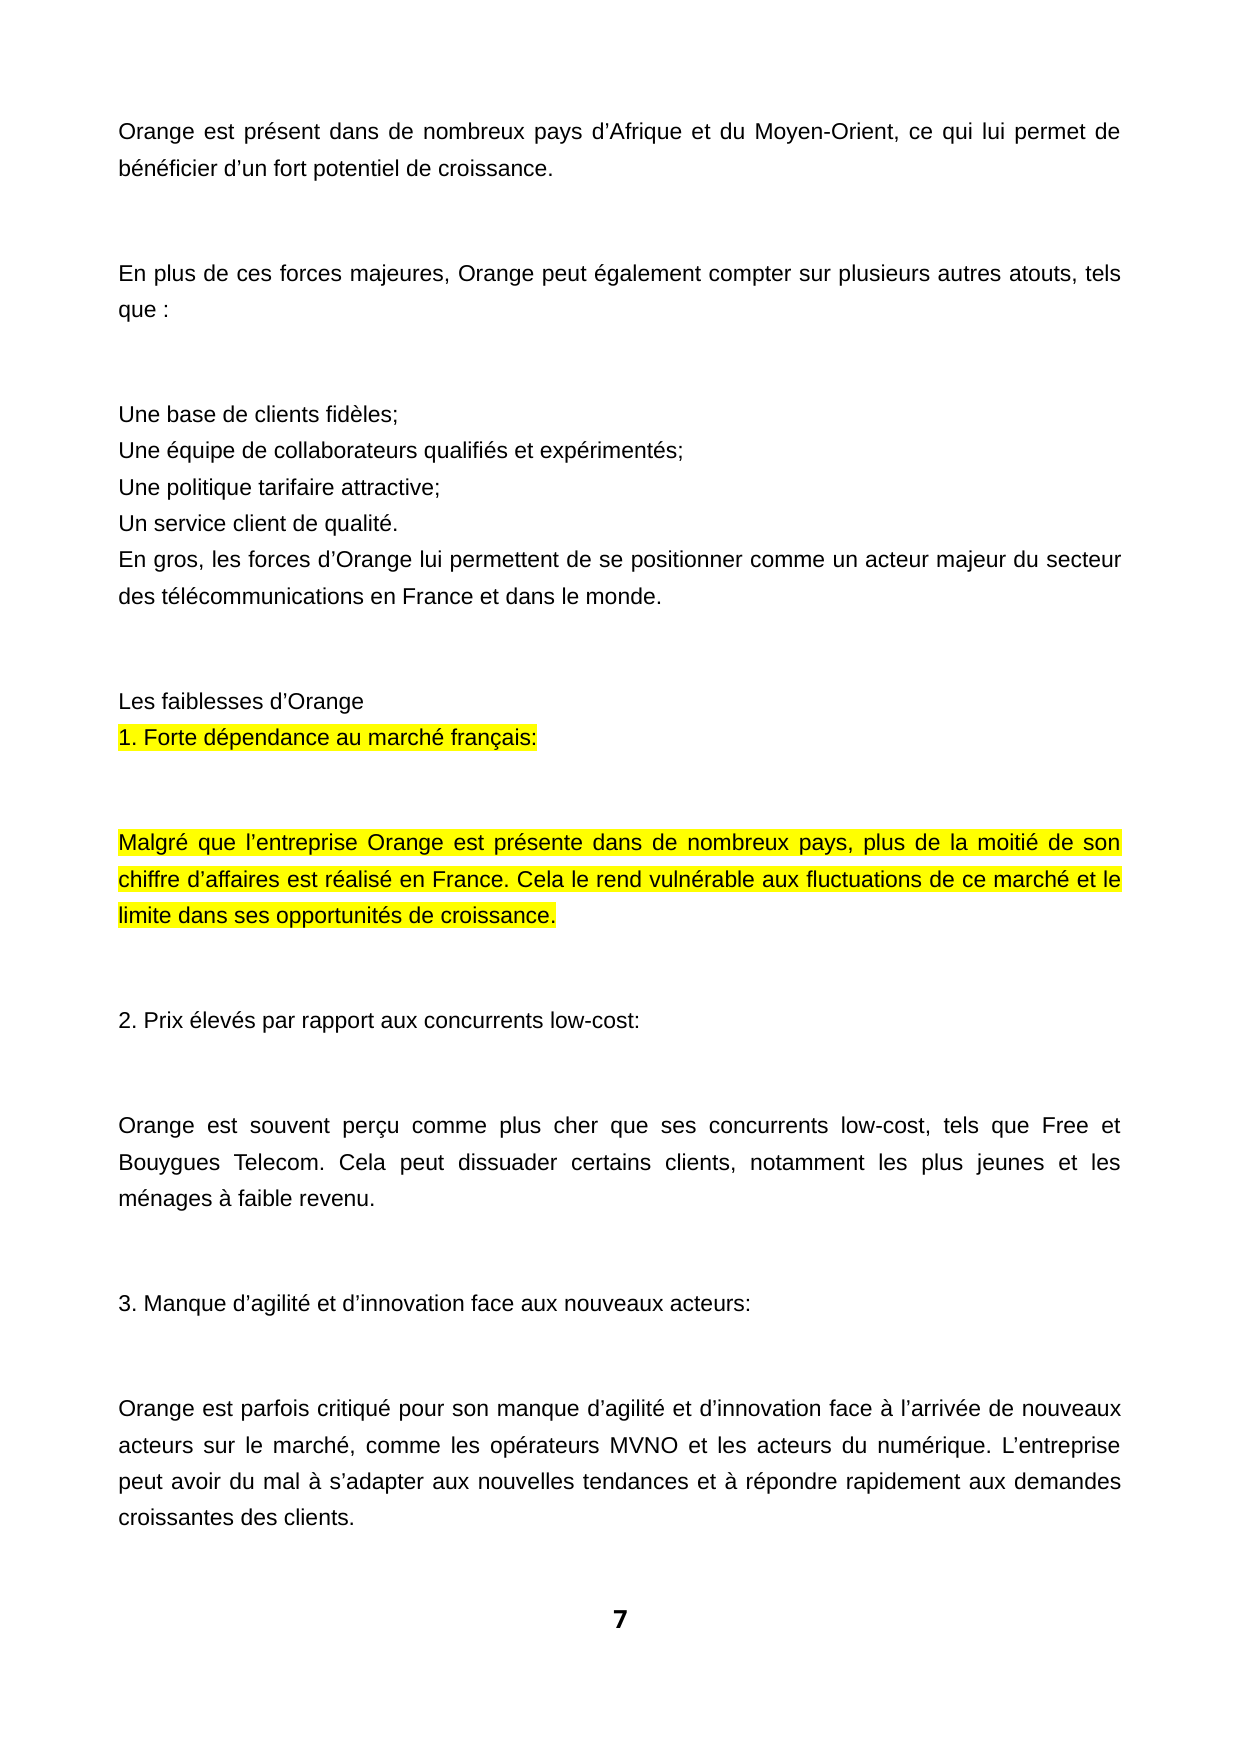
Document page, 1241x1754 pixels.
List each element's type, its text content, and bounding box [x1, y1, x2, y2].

text Une politique tarifaire attractive; [118, 474, 1122, 500]
text 1. Forte dépendance au marché français: [118, 724, 1122, 751]
text Orange est souvent perçu comme plus cher que ses concurrents low-cost, tels que Free et Bouygues Telecom. Cela peut dissuader certains clients, notamment les plus jeunes et les ménages à faible revenu. [118, 1112, 1122, 1211]
text En gros, les forces d’Orange lui permettent de se positionner comme un acteur majeur du secteur des télécommunications en France et dans le monde. [118, 546, 1122, 609]
text Les faiblesses d’Orange [118, 688, 1122, 714]
text Un service client de qualité. [118, 510, 1122, 536]
text En plus de ces forces majeures, Orange peut également compter sur plusieurs autres atouts, tels que : [118, 259, 1122, 322]
text Orange est parfois critiqué pour son manque d’agilité et d’innovation face à l’arrivée de nouveaux acteurs sur le marché, comme les opérateurs MVNO et les acteurs du numérique. L’entreprise peut avoir du mal à s’adapter aux nouvelles tendances et à répondre rapidement aux demandes croissantes des clients. [118, 1395, 1122, 1531]
text Une base de clients fidèles; [118, 401, 1122, 427]
text 3. Manque d’agilité et d’innovation face aux nouveaux acteurs: [118, 1290, 1122, 1316]
text Une équipe de collaborateurs qualifiés et expérimentés; [118, 437, 1122, 464]
text Malgré que l’entreprise Orange est présente dans de nombreux pays, plus de la moitié de son chiffre d’affaires est réalisé en France. Cela le rend vulnérable aux fluctuations de ce marché et le limite dans ses opportunités de croissance. [118, 829, 1122, 928]
text Orange est présent dans de nombreux pays d’Afrique et du Moyen-Orient, ce qui lui permet de bénéficier d’un fort potentiel de croissance. [118, 118, 1122, 181]
text 2. Prix élevés par rapport aux concurrents low-cost: [118, 1007, 1122, 1033]
